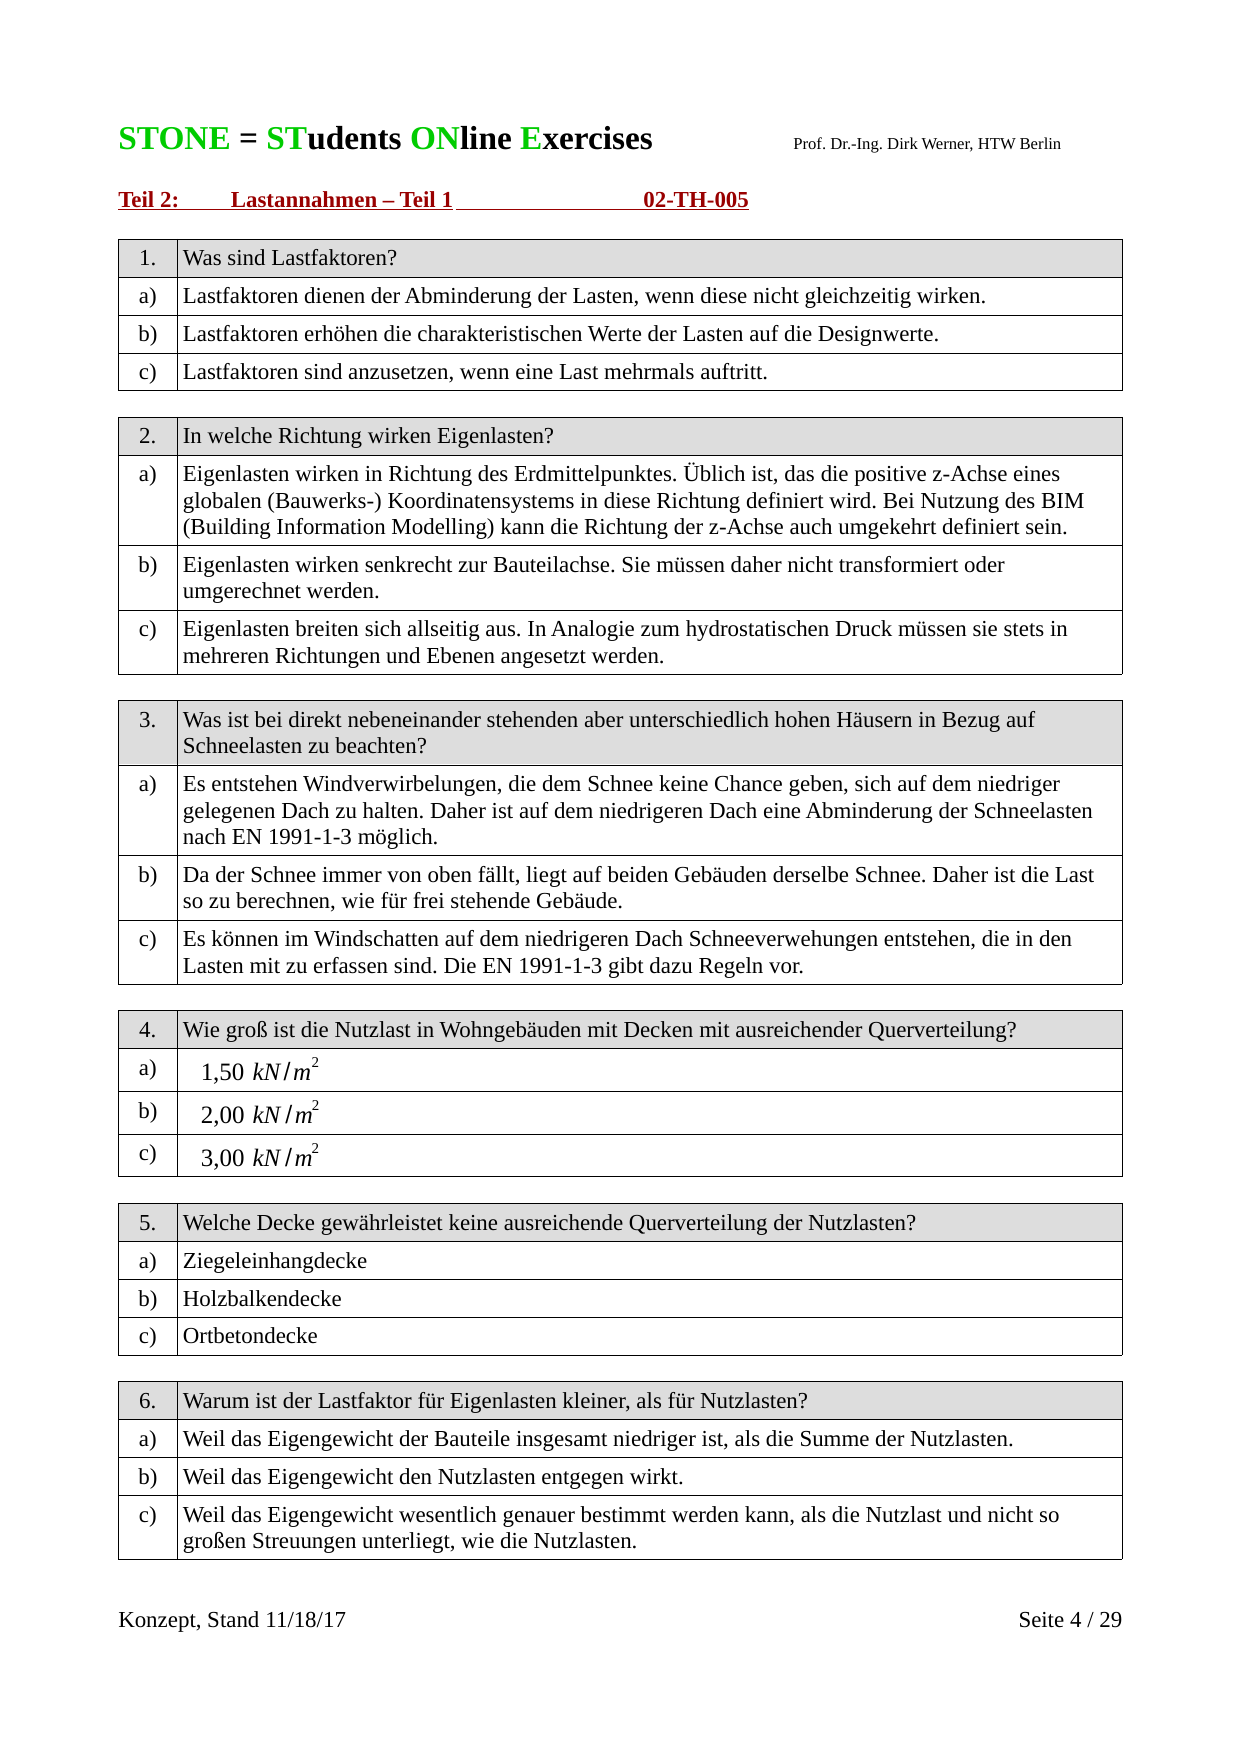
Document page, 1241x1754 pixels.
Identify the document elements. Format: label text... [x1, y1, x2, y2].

table_cell Weil das Eigengewicht der Bauteile insgesamt niedriger ist, als die Summe der Nutzlasten. [178, 1420, 1122, 1457]
table_header 1. [119, 240, 177, 277]
table_cell c) [119, 1496, 177, 1559]
table_cell Eigenlasten wirken in Richtung des Erdmittelpunktes. Üblich ist, das die positive z-Achse eines globalen (Bauwerks-) Koordinatensystems in diese Richtung definiert wird. Bei Nutzung des BIM (Building Information Modelling) kann die Richtung der z-Achse auch umgekehrt definiert sein. [178, 456, 1122, 545]
table_header 2. [119, 418, 177, 455]
table_cell a) [119, 1420, 177, 1457]
table_cell b) [119, 1280, 177, 1317]
table_cell Ziegeleinhangdecke [178, 1242, 1122, 1279]
table_cell b) [119, 1458, 177, 1495]
table_cell b) [119, 316, 177, 352]
table_cell Weil das Eigengewicht den Nutzlasten entgegen wirkt. [178, 1458, 1122, 1495]
table_cell a) [119, 278, 177, 314]
table_cell b) [119, 856, 177, 919]
table_cell [178, 1135, 1122, 1176]
table_cell Es können im Windschatten auf dem niedrigeren Dach Schneeverwehungen entstehen, die in den Lasten mit zu erfassen sind. Die EN 1991-1-3 gibt dazu Regeln vor. [178, 921, 1122, 984]
table_header Warum ist der Lastfaktor für Eigenlasten kleiner, als für Nutzlasten? [178, 1382, 1122, 1419]
table_cell Weil das Eigengewicht wesentlich genauer bestimmt werden kann, als die Nutzlast und nicht so großen Streuungen unterliegt, wie die Nutzlasten. [178, 1496, 1122, 1559]
table_header Wie groß ist die Nutzlast in Wohngebäuden mit Decken mit ausreichender Querverteilung? [178, 1011, 1122, 1048]
table_cell Eigenlasten breiten sich allseitig aus. In Analogie zum hydrostatischen Druck müssen sie stets in mehreren Richtungen und Ebenen angesetzt werden. [178, 611, 1122, 674]
table_cell Eigenlasten wirken senkrecht zur Bauteilachse. Sie müssen daher nicht transformiert oder umgerechnet werden. [178, 546, 1122, 609]
table_cell Holzbalkendecke [178, 1280, 1122, 1317]
table_cell Lastfaktoren erhöhen die charakteristischen Werte der Lasten auf die Designwerte. [178, 316, 1122, 352]
table_cell [178, 1092, 1122, 1134]
table_cell c) [119, 1135, 177, 1176]
table_header 3. [119, 701, 177, 764]
table_cell a) [119, 766, 177, 855]
table_cell Lastfaktoren dienen der Abminderung der Lasten, wenn diese nicht gleichzeitig wirken. [178, 278, 1122, 314]
table_cell [178, 1049, 1122, 1091]
table_cell a) [119, 1049, 177, 1091]
table_cell a) [119, 456, 177, 545]
table_header 4. [119, 1011, 177, 1048]
text Teil 2: Lastannahmen – Teil 1 02-TH-005 [118, 186, 1122, 212]
table_header 5. [119, 1204, 177, 1241]
table_header Welche Decke gewährleistet keine ausreichende Querverteilung der Nutzlasten? [178, 1204, 1122, 1241]
table_cell b) [119, 1092, 177, 1134]
table_cell Es entstehen Windverwirbelungen, die dem Schnee keine Chance geben, sich auf dem niedriger gelegenen Dach zu halten. Daher ist auf dem niedrigeren Dach eine Abminderung der Schneelasten nach EN 1991-1-3 möglich. [178, 766, 1122, 855]
table_header Was sind Lastfaktoren? [178, 240, 1122, 277]
table_cell a) [119, 1242, 177, 1279]
table_cell Da der Schnee immer von oben fällt, liegt auf beiden Gebäuden derselbe Schnee. Daher ist die Last so zu berechnen, wie für frei stehende Gebäude. [178, 856, 1122, 919]
table_cell b) [119, 546, 177, 609]
table_cell Ortbetondecke [178, 1318, 1122, 1354]
table_cell c) [119, 1318, 177, 1354]
table_header Was ist bei direkt nebeneinander stehenden aber unterschiedlich hohen Häusern in Bezug auf Schneelasten zu beachten? [178, 701, 1122, 764]
table_header In welche Richtung wirken Eigenlasten? [178, 418, 1122, 455]
table_cell c) [119, 611, 177, 674]
table_cell c) [119, 354, 177, 390]
table_header 6. [119, 1382, 177, 1419]
table_cell Lastfaktoren sind anzusetzen, wenn eine Last mehrmals auftritt. [178, 354, 1122, 390]
table_cell c) [119, 921, 177, 984]
